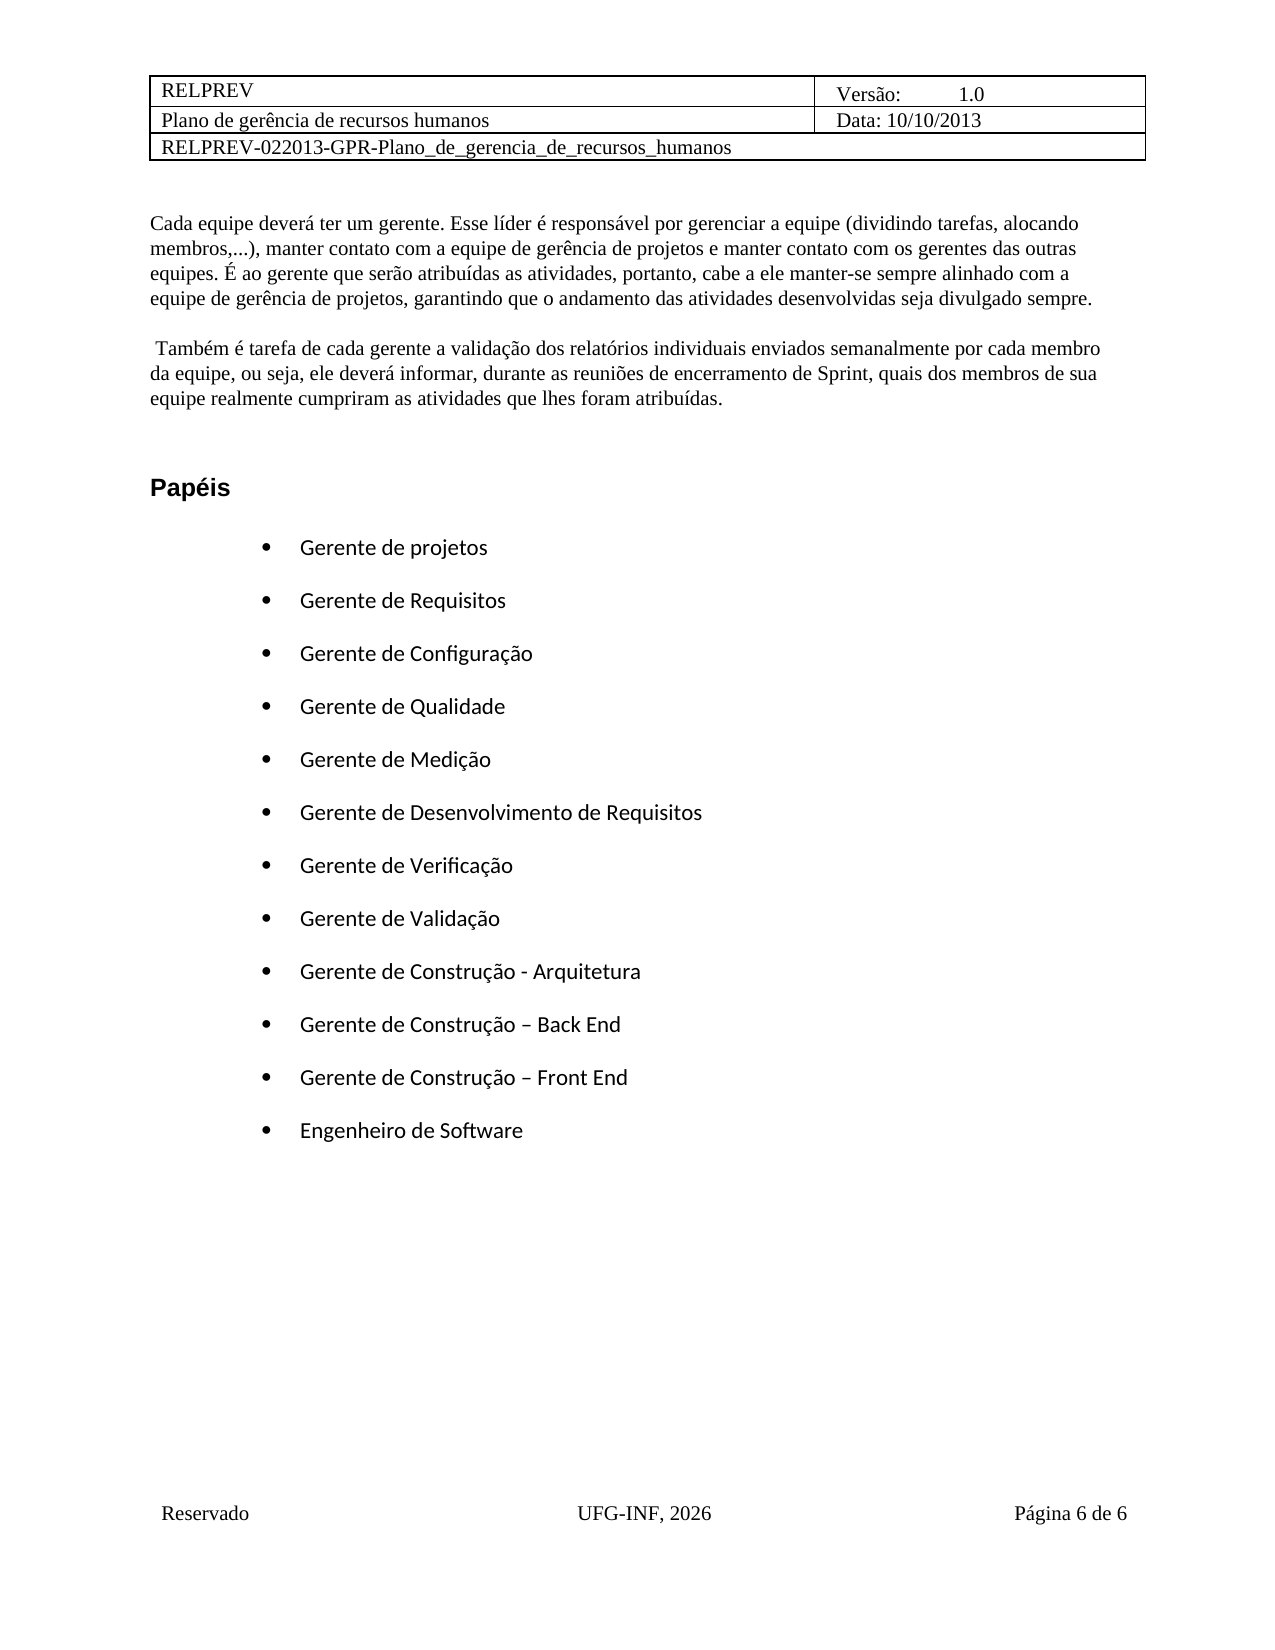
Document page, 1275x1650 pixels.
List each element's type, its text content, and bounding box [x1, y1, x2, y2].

list Gerente de Medição [262, 745, 1125, 773]
subtitle Papéis [150, 473, 1125, 502]
list Gerente de Verificação [262, 851, 1125, 879]
list Gerente de Qualidade [262, 692, 1125, 720]
list Gerente de Desenvolvimento de Requisitos [262, 798, 1125, 826]
list Gerente de Construção – Front End [262, 1063, 1125, 1091]
list Gerente de Configuração [262, 639, 1125, 667]
list Engenheiro de Software [262, 1116, 1125, 1144]
list Gerente de Construção - Arquitetura [262, 957, 1125, 985]
list Gerente de projetos [262, 533, 1125, 561]
list Gerente de Validação [262, 904, 1125, 932]
list Gerente de Construção – Back End [262, 1010, 1125, 1038]
text Cada equipe deverá ter um gerente. Esse líder é responsável por gerenciar a equipe (dividindo tarefas, alocando membros,...), manter contato com a equipe de gerência de projetos e manter contato com os gerentes das outras equipes. É ao gerente que serão atribuídas as atividades, portanto, cabe a ele manter-se sempre alinhado com a equipe de gerência de projetos, garantindo que o andamento das atividades desenvolvidas seja divulgado sempre. [150, 210, 1125, 310]
list Gerente de Requisitos [262, 586, 1125, 614]
text Também é tarefa de cada gerente a validação dos relatórios individuais enviados semanalmente por cada membro da equipe, ou seja, ele deverá informar, durante as reuniões de encerramento de Sprint, quais dos membros de sua equipe realmente cumpriram as atividades que lhes foram atribuídas. [150, 335, 1125, 410]
